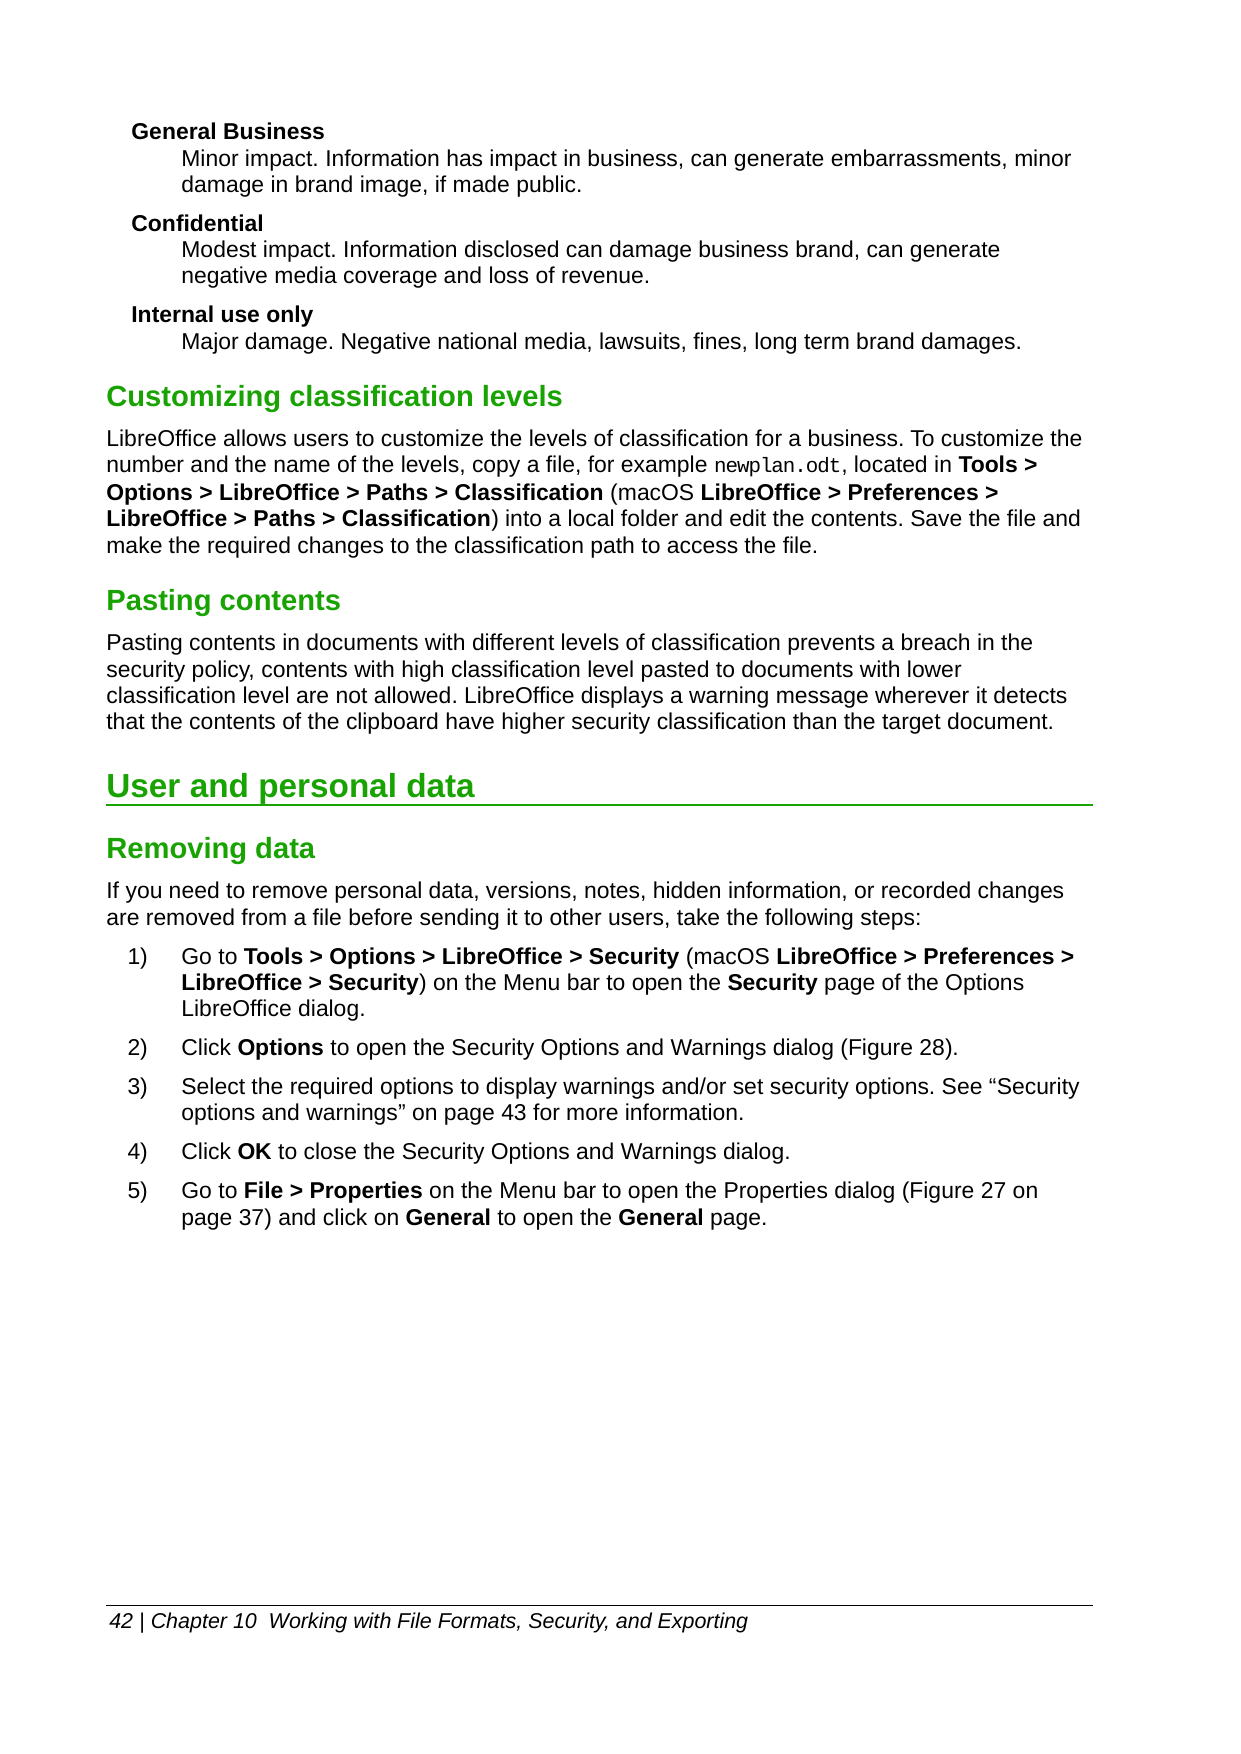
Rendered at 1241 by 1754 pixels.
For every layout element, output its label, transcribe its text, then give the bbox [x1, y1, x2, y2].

text Minor impact. Information has impact in business, can generate embarrassments, minor damage in brand image, if made public. [181, 144, 1093, 197]
list Click OK to close the Security Options and Warnings dialog. [148, 1138, 1093, 1164]
text If you need to remove personal data, versions, notes, hidden information, or recorded changes are removed from a file before sending it to other users, take the following steps: [106, 877, 1093, 930]
list Select the required options to display warnings and/or set security options. See “Security options and warnings” on page 43 for more information. [148, 1073, 1093, 1126]
text Confidential [131, 210, 1093, 236]
subtitle Removing data [106, 831, 1093, 865]
subtitle Customizing classification levels [106, 379, 1093, 412]
text Modest impact. Information disclosed can damage business brand, can generate negative media coverage and loss of revenue. [181, 236, 1093, 289]
list Go to Tools > Options > LibreOffice > Security (macOS LibreOffice > Preferences > LibreOffice > Security) on the Menu bar to open the Security page of the Options LibreOffice dialog. [148, 943, 1093, 1022]
subtitle User and personal data [106, 766, 1093, 804]
text Pasting contents in documents with different levels of classification prevents a breach in the security policy, contents with high classification level pasted to documents with lower classification level are not allowed. LibreOffice displays a warning message wherever it detects that the contents of the clipboard have higher security classification than the target document. [106, 629, 1093, 734]
text Major damage. Negative national media, lawsuits, fines, long term brand damages. [181, 328, 1093, 354]
subtitle Pasting contents [106, 583, 1093, 617]
list Go to File > Properties on the Menu bar to open the Properties dialog (Figure 27 on page 37) and click on General to open the General page. [148, 1177, 1093, 1230]
list Click Options to open the Security Options and Warnings dialog (Figure 28). [148, 1034, 1093, 1061]
text LibreOffice allows users to customize the levels of classification for a business. To customize the number and the name of the levels, copy a file, for example newplan.odt, located in Tools > Options > LibreOffice > Paths > Classification (macOS LibreOffice > Preferences > LibreOffice > Paths > Classification) into a local folder and edit the contents. Save the file and make the required changes to the classification path to access the file. [106, 425, 1093, 558]
text General Business [131, 118, 1093, 144]
text Internal use only [131, 301, 1093, 328]
